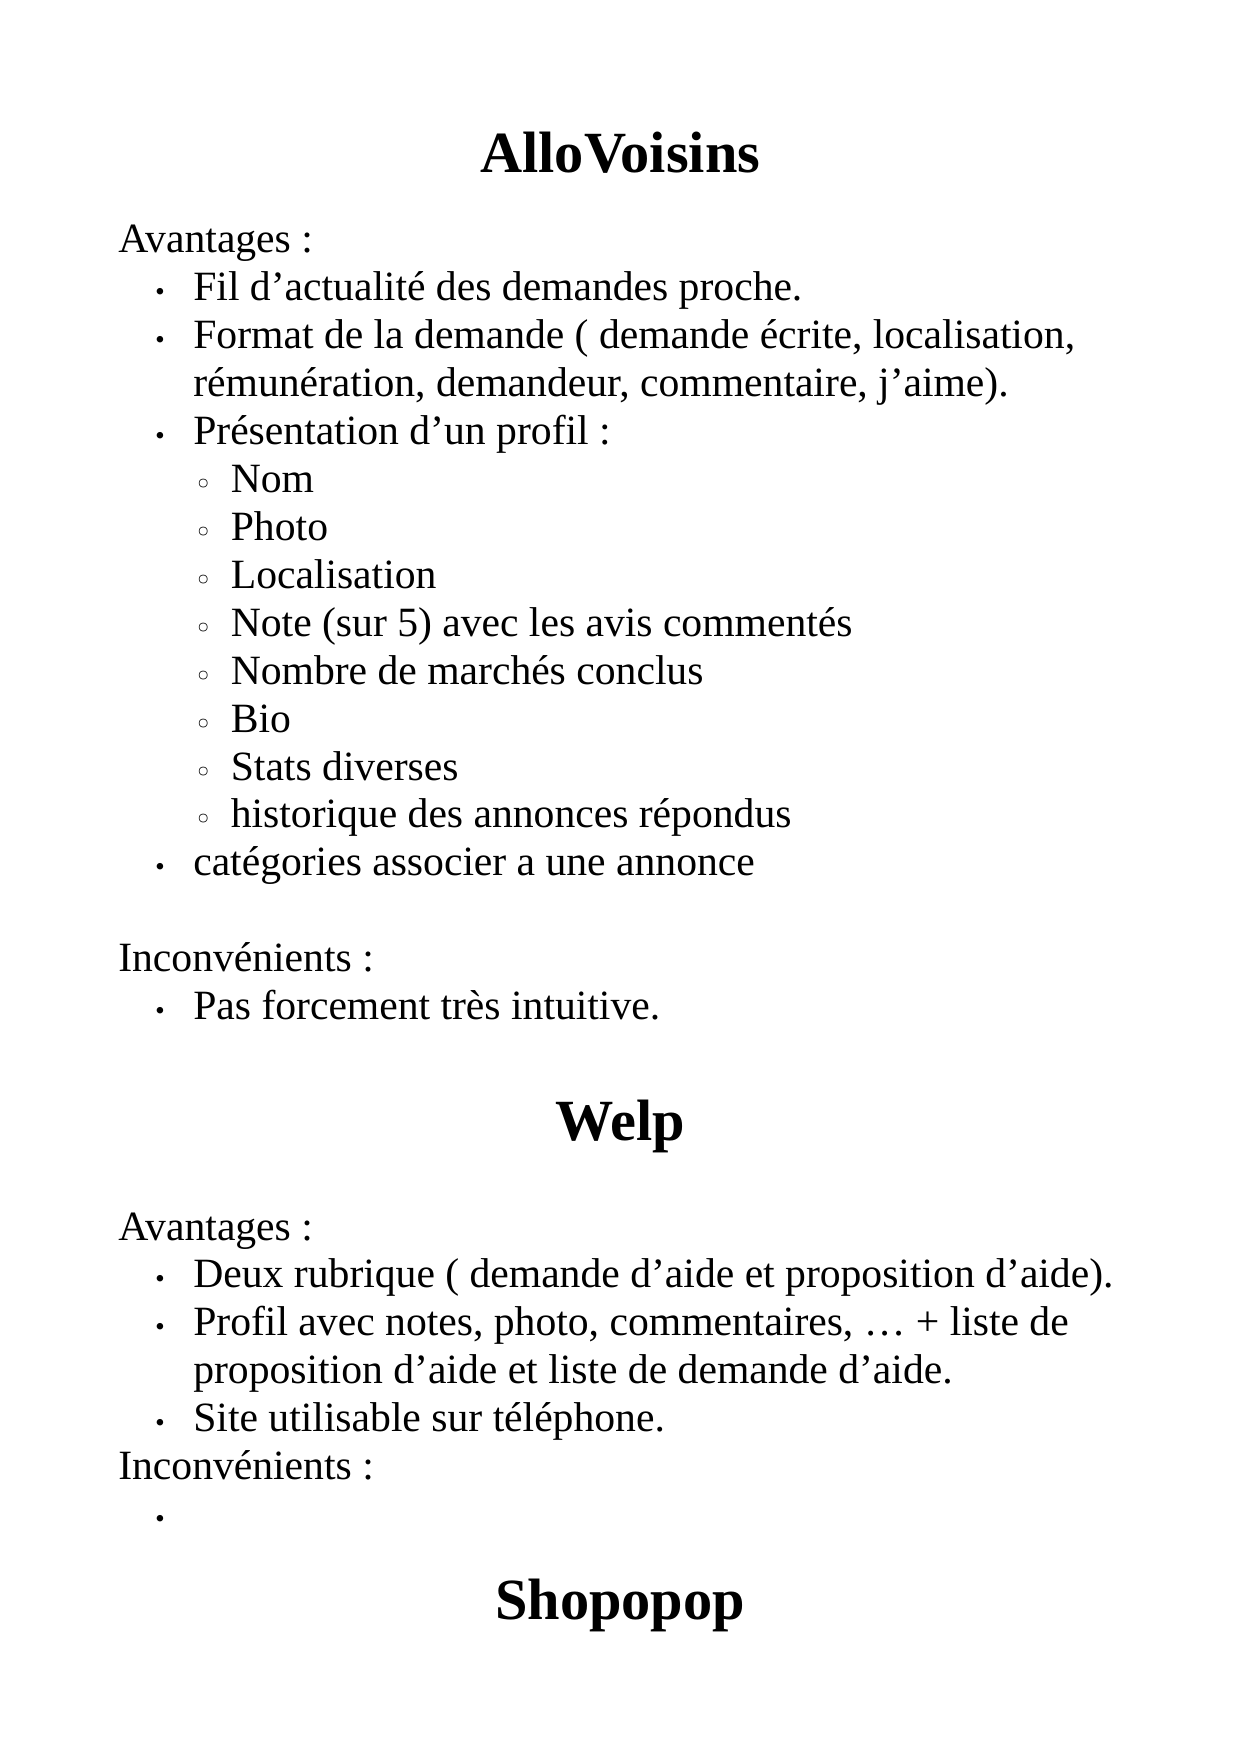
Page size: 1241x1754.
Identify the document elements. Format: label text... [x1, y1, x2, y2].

text Welp [118, 1086, 1122, 1153]
list historique des annonces répondus [193, 789, 1122, 837]
text Avantages : [118, 1201, 1122, 1249]
text Shopopop [118, 1565, 1122, 1632]
list Nombre de marchés conclus [193, 645, 1122, 693]
text Inconvénients : [118, 1441, 1122, 1488]
text AlloVoisins [118, 118, 1122, 185]
list Fil d’actualité des demandes proche. [156, 262, 1122, 310]
list Photo [193, 501, 1122, 549]
list Présentation d’un profil : [156, 406, 1122, 453]
list Pas forcement très intuitive. [156, 981, 1122, 1028]
list Nom [193, 453, 1122, 501]
list Bio [193, 693, 1122, 741]
list Note (sur 5) avec les avis commentés [193, 597, 1122, 645]
list Localisation [193, 549, 1122, 597]
text Inconvénients : [118, 933, 1122, 981]
text Avantages : [118, 214, 1122, 262]
list Profil avec notes, photo, commentaires, … + liste de proposition d’aide et liste de demande d’aide. [156, 1297, 1122, 1393]
list Format de la demande ( demande écrite, localisation, rémunération, demandeur, commentaire, j’aime). [156, 310, 1122, 406]
list catégories associer a une annonce [156, 837, 1122, 885]
list Site utilisable sur téléphone. [156, 1393, 1122, 1441]
list Stats diverses [193, 741, 1122, 789]
list Deux rubrique ( demande d’aide et proposition d’aide). [156, 1249, 1122, 1297]
